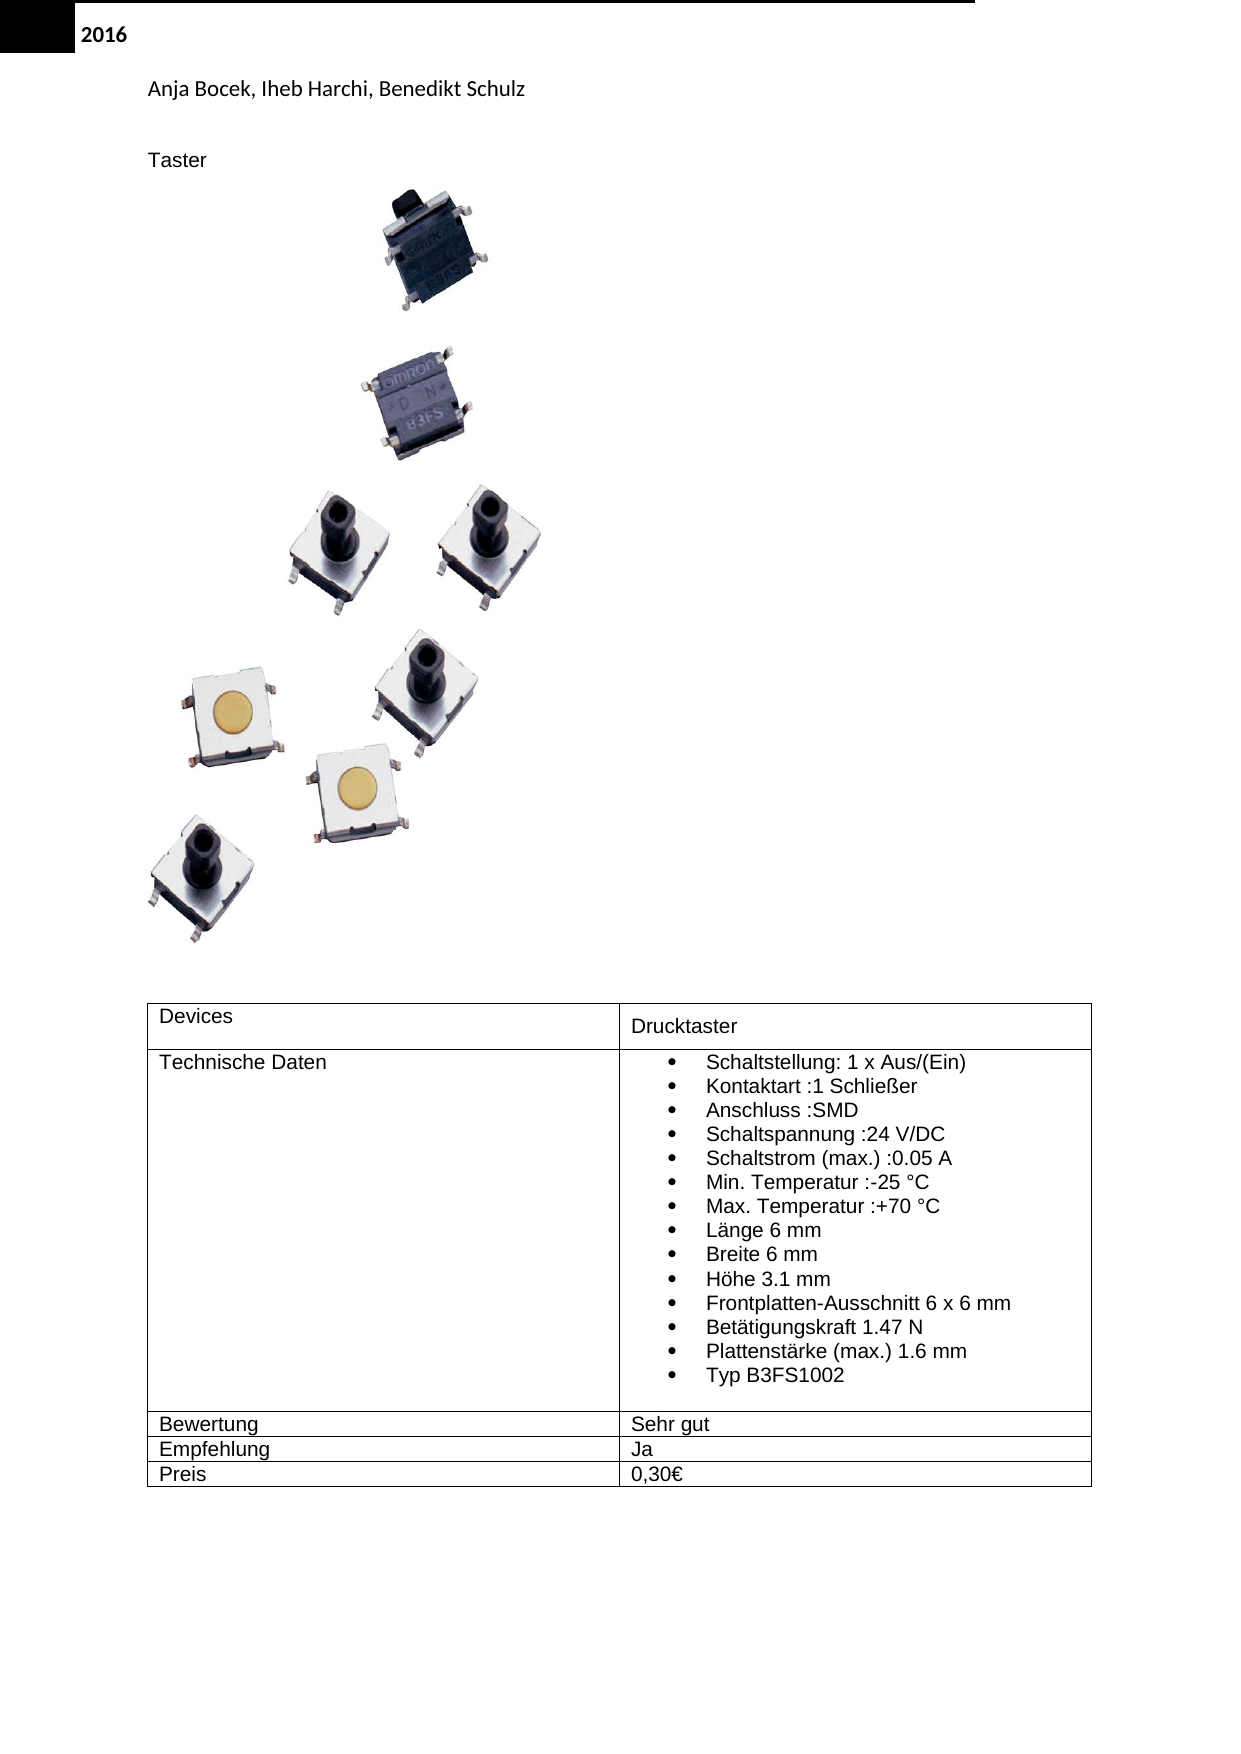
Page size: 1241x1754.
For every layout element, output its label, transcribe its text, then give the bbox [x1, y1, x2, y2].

table_cell Ja [620, 1437, 1091, 1461]
table_cell Sehr gut [620, 1412, 1091, 1436]
table_header Drucktaster [620, 1004, 1091, 1049]
table_cell Empfehlung [148, 1437, 619, 1461]
table_header Devices [148, 1004, 619, 1049]
table_cell 0,30€ [620, 1462, 1091, 1486]
table_cell Bewertung [148, 1412, 619, 1436]
table_cell Technische Daten [148, 1050, 619, 1411]
text Taster [148, 148, 1093, 172]
table_cell Preis [148, 1462, 619, 1486]
table_cell Schaltstellung: 1 x Aus/(Ein) Kontaktart :1 Schließer Anschluss :SMD Schaltspannung :24 V/DC Schaltstrom (max.) :0.05 A Min. Temperatur :‑25 °C Max. Temperatur :+70 °C Länge 6 mm Breite 6 mm Höhe 3.1 mm Frontplatten-Ausschnitt 6 x 6 mm Betätigungskraft 1.47 N Plattenstärke (max.) 1.6 mm Typ B3FS1002 [620, 1050, 1091, 1411]
